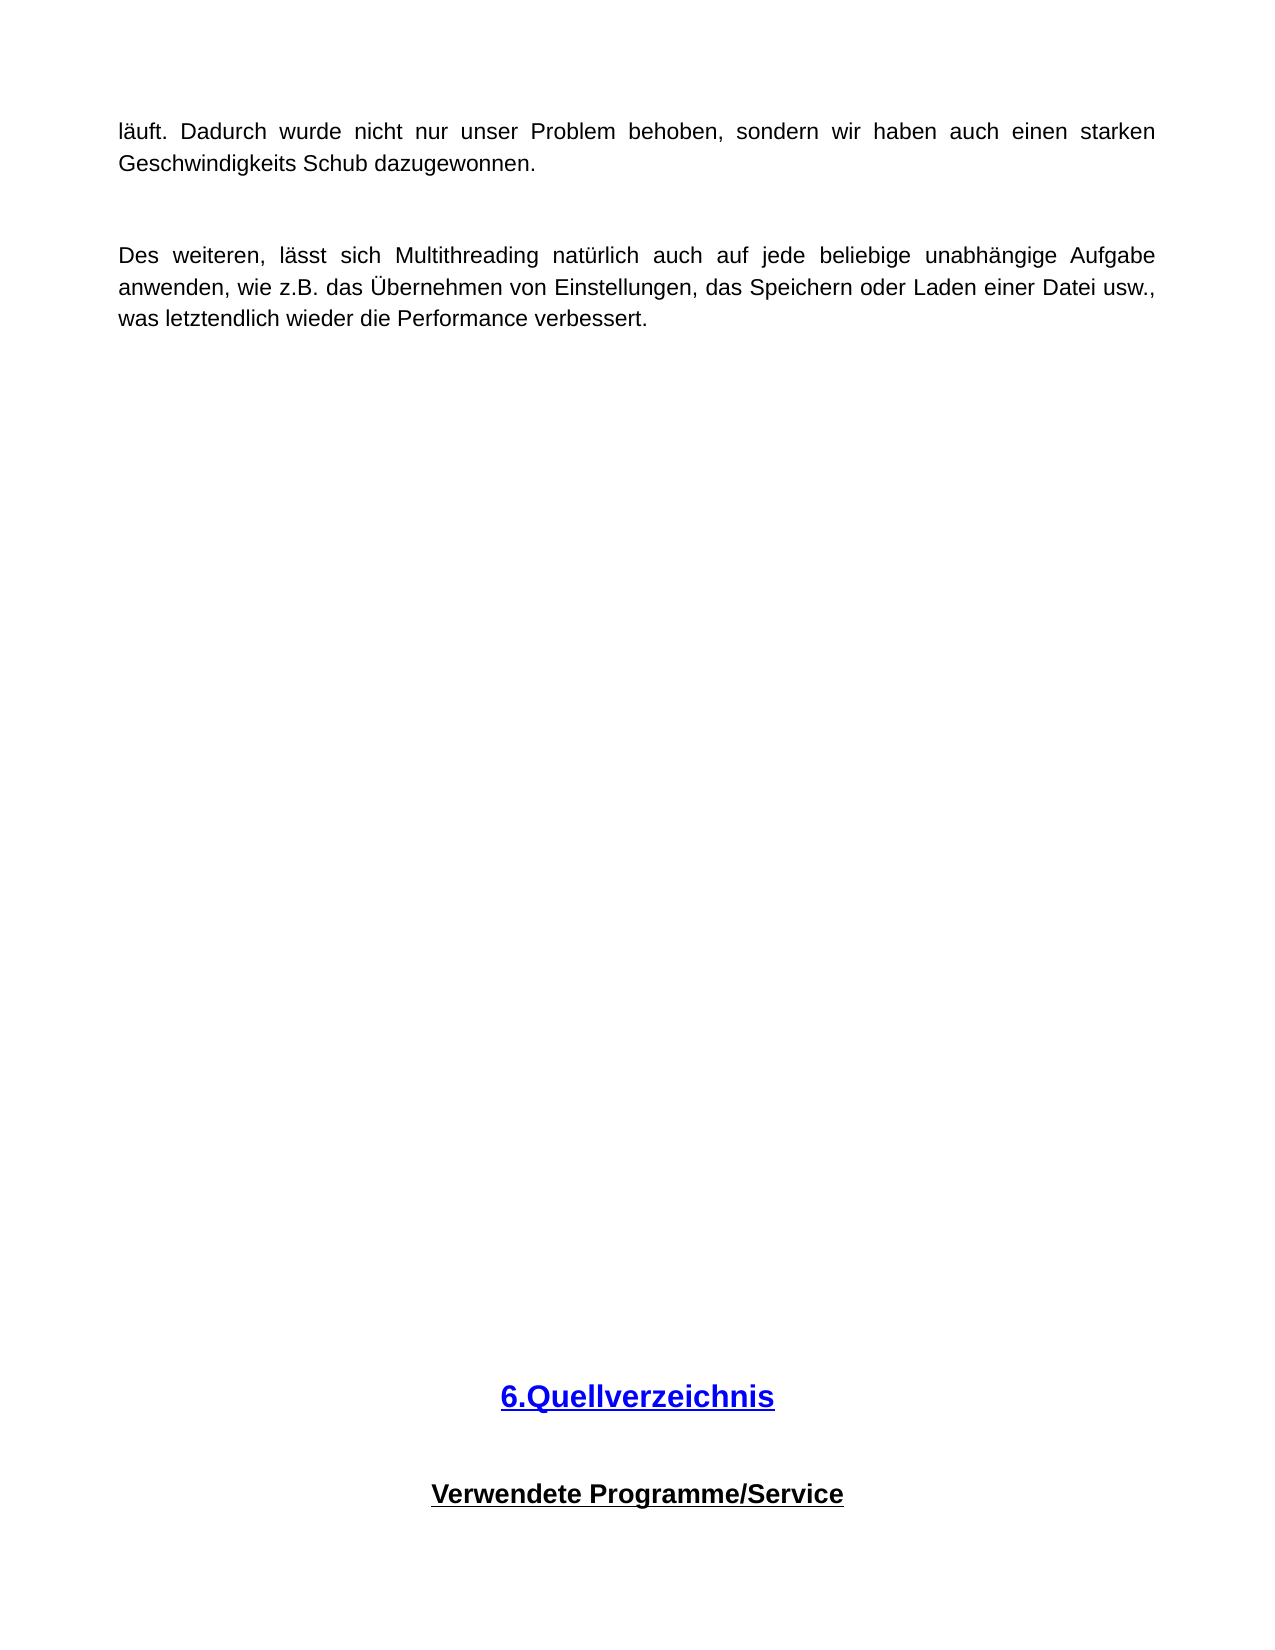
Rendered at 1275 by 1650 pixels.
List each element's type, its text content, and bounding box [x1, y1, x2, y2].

text 6.Quellverzeichnis [118, 1378, 1157, 1414]
text Verwendete Programme/Service [118, 1478, 1157, 1510]
text läuft. Dadurch wurde nicht nur unser Problem behoben, sondern wir haben auch einen starken Geschwindigkeits Schub dazugewonnen. [118, 118, 1157, 176]
text Des weiteren, lässt sich Multithreading natürlich auch auf jede beliebige unabhängige Aufgabe anwenden, wie z.B. das Übernehmen von Einstellungen, das Speichern oder Laden einer Datei usw., was letztendlich wieder die Performance verbessert. [118, 242, 1157, 331]
